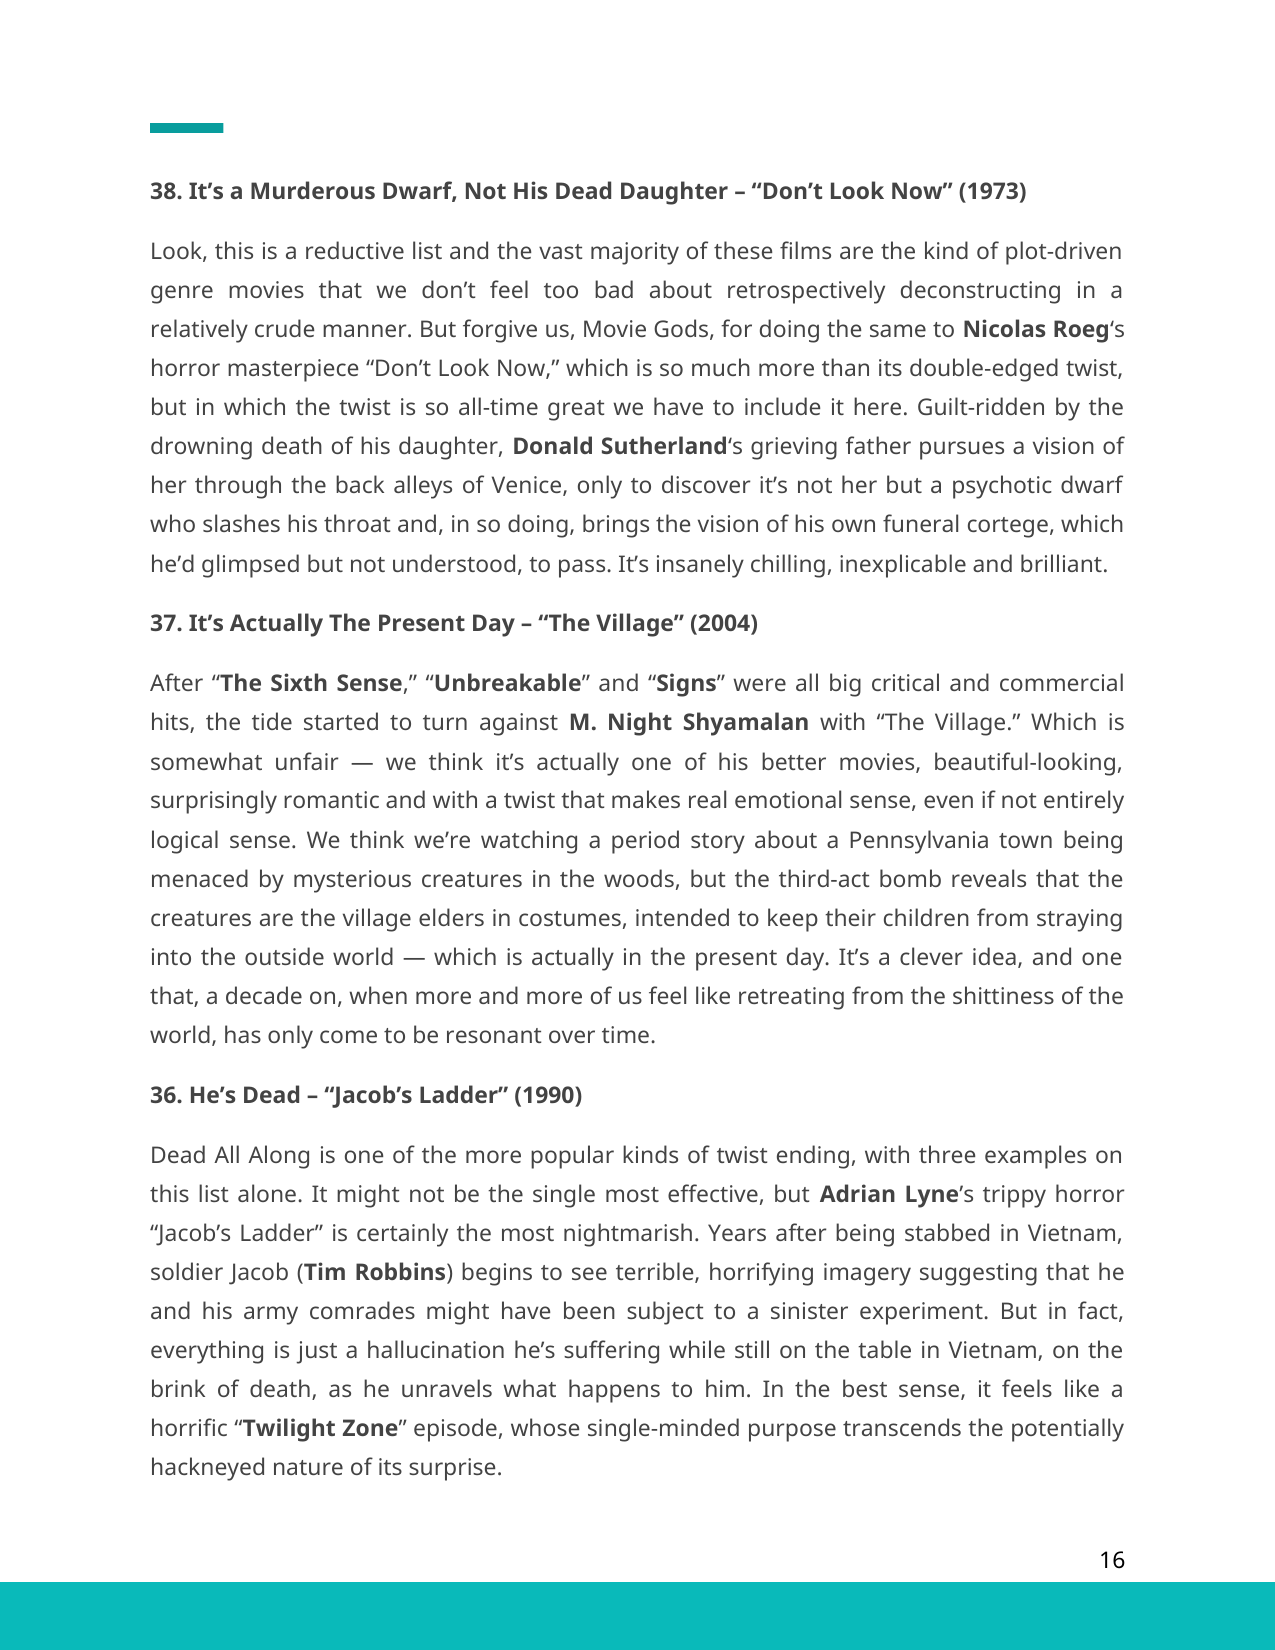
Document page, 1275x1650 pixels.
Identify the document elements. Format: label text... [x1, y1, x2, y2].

text After “The Sixth Sense,” “Unbreakable” and “Signs” were all big critical and commercial hits, the tide started to turn against M. Night Shyamalan with “The Village.” Which is somewhat unfair — we think it’s actually one of his better movies, beautiful-looking, surprisingly romantic and with a twist that makes real emotional sense, even if not entirely logical sense. We think we’re watching a period story about a Pennsylvania town being menaced by mysterious creatures in the woods, but the third-act bomb reveals that the creatures are the village elders in costumes, intended to keep their children from straying into the outside world — which is actually in the present day. It’s a clever idea, and one that, a decade on, when more and more of us feel like retreating from the shittiness of the world, has only come to be resonant over time. [150, 667, 1125, 1050]
text Look, this is a reductive list and the vast majority of these films are the kind of plot-driven genre movies that we don’t feel too bad about retrospectively deconstructing in a relatively crude manner. But forgive us, Movie Gods, for doing the same to Nicolas Roeg‘s horror masterpiece “Don’t Look Now,” which is so much more than its double-edged twist, but in which the twist is so all-time great we have to include it here. Guilt-ridden by the drowning death of his daughter, Donald Sutherland‘s grieving father pursues a vision of her through the back alleys of Venice, only to discover it’s not her but a psychotic dwarf who slashes his throat and, in so doing, brings the vision of his own funeral cortege, which he’d glimpsed but not understood, to pass. It’s insanely chilling, inexplicable and brilliant. [150, 235, 1125, 579]
text 37. It’s Actually The Present Day – “The Village” (2004) [150, 607, 1125, 639]
text 36. He’s Dead – “Jacob’s Ladder” (1990) [150, 1079, 1125, 1110]
picture [0, 1582, 1275, 1650]
text Dead All Along is one of the more popular kinds of twist ending, with three examples on this list alone. It might not be the single most effective, but Adrian Lyne’s trippy horror “Jacob’s Ladder” is certainly the most nightmarish. Years after being stabbed in Vietnam, soldier Jacob (Tim Robbins) begins to see terrible, horrifying imagery suggesting that he and his army comrades might have been subject to a sinister experiment. But in fact, everything is just a hallucination he’s suffering while still on the table in Vietnam, on the brink of death, as he unravels what happens to him. In the best sense, it feels like a horrific “Twilight Zone” episode, whose single-minded purpose transcends the potentially hackneyed nature of its surprise. [150, 1139, 1125, 1482]
text 38. It’s a Murderous Dwarf, Not His Dead Daughter – “Don’t Look Now” (1973) [150, 175, 1125, 206]
picture [150, 123, 224, 133]
